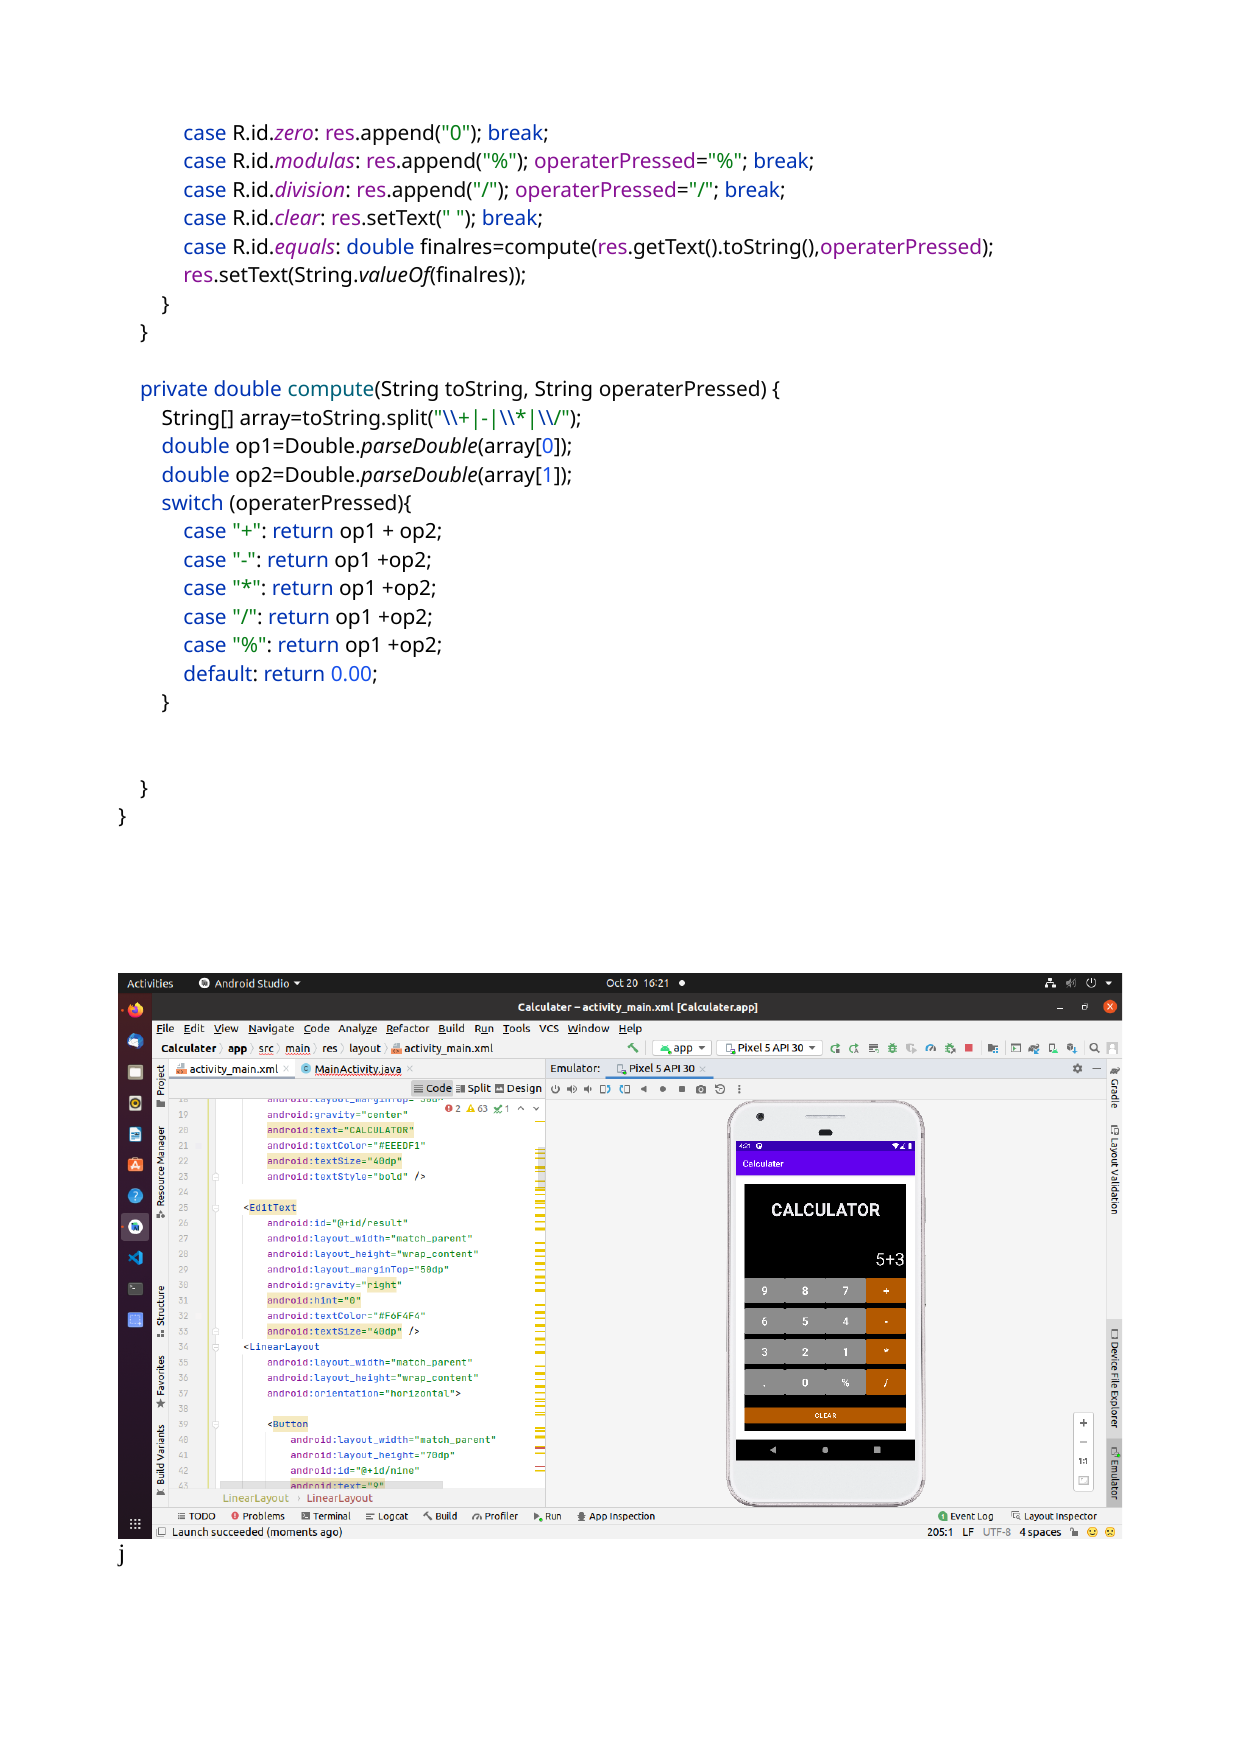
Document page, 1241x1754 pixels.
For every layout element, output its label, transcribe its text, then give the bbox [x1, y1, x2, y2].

text case R.id.zero: res.append("0"); break; case R.id.modulas: res.append("%"); operaterPressed="%"; break; case R.id.division: res.append("/"); operaterPressed="/"; break; case R.id.clear: res.setText(" "); break; case R.id.equals: double finalres=compute(res.getText().toString(),operaterPressed); res.setText(String.valueOf(finalres)); } } private double compute(String toString, String operaterPressed) { String[] array=toString.split("\\+|-|\\*|\\/"); double op1=Double.parseDouble(array[0]); double op2=Double.parseDouble(array[1]); switch (operaterPressed){ case "+": return op1 + op2; case "-": return op1 +op2; case "*": return op1 +op2; case "/": return op1 +op2; case "%": return op1 +op2; default: return 0.00; } } } [118, 118, 1122, 830]
picture [118, 973, 1123, 1539]
text j [118, 1539, 1122, 1567]
